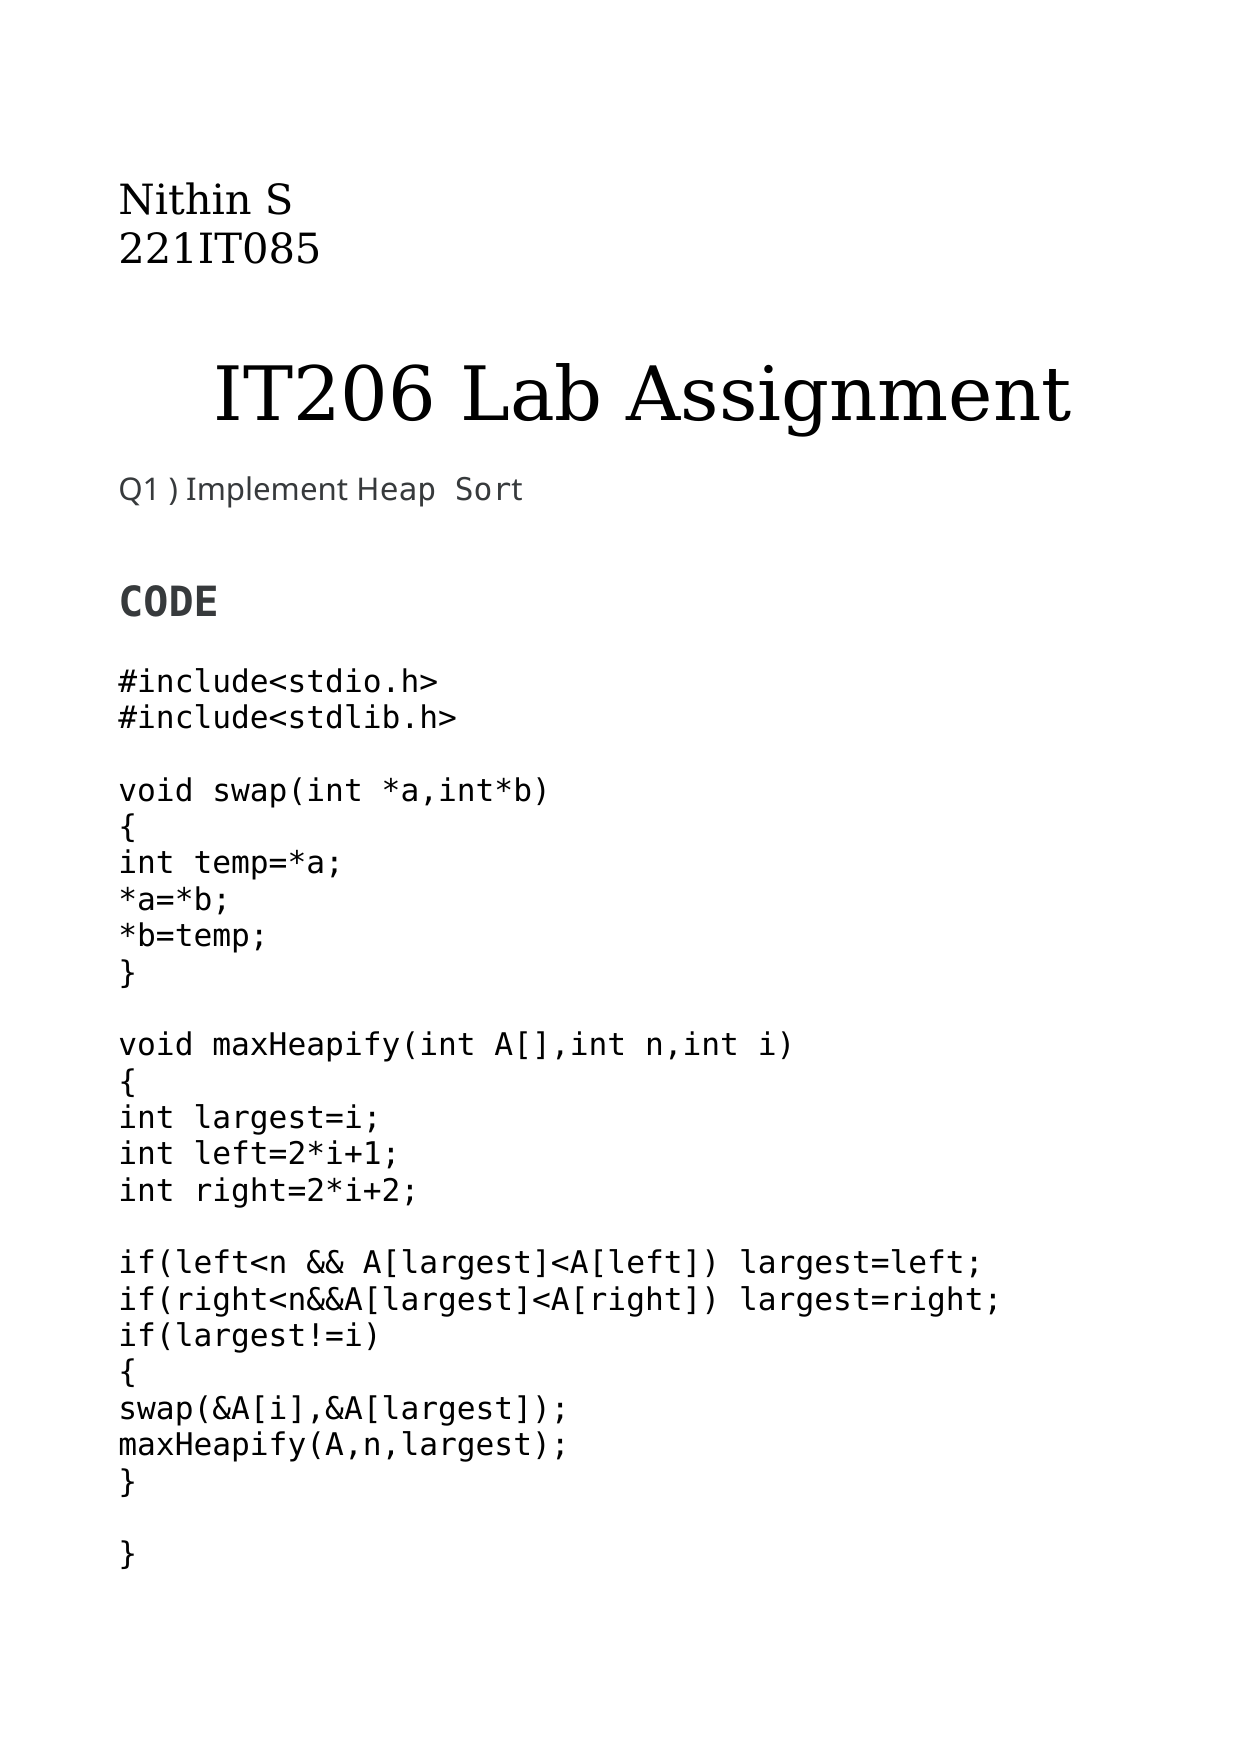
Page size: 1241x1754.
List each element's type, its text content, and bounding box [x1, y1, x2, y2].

text } [118, 1463, 1122, 1499]
text 221IT085 [118, 224, 1122, 273]
text *b=temp; [118, 918, 1122, 954]
text Nithin S [118, 176, 1122, 224]
text Q1 ) Implement Heap Sort [118, 467, 1122, 510]
text { [118, 808, 1122, 845]
text if(right<n&&A[largest]<A[right]) largest=right; [118, 1281, 1122, 1317]
text *a=*b; [118, 881, 1122, 918]
text int largest=i; [118, 1099, 1122, 1136]
text } [118, 954, 1122, 990]
text int left=2*i+1; [118, 1136, 1122, 1172]
text if(largest!=i) [118, 1317, 1122, 1354]
text swap(&A[i],&A[largest]); [118, 1390, 1122, 1427]
text { [118, 1354, 1122, 1390]
text #include<stdio.h> [118, 663, 1122, 699]
text maxHeapify(A,n,largest); [118, 1427, 1122, 1463]
text void swap(int *a,int*b) [118, 772, 1122, 808]
text void maxHeapify(int A[],int n,int i) [118, 1027, 1122, 1063]
text if(left<n && A[largest]<A[left]) largest=left; [118, 1245, 1122, 1281]
text } [118, 1536, 1122, 1572]
text int right=2*i+2; [118, 1172, 1122, 1208]
text #include<stdlib.h> [118, 699, 1122, 736]
text IT206 Lab Assignment [118, 351, 1122, 438]
text int temp=*a; [118, 845, 1122, 881]
text { [118, 1063, 1122, 1099]
text CODE [118, 578, 1122, 627]
